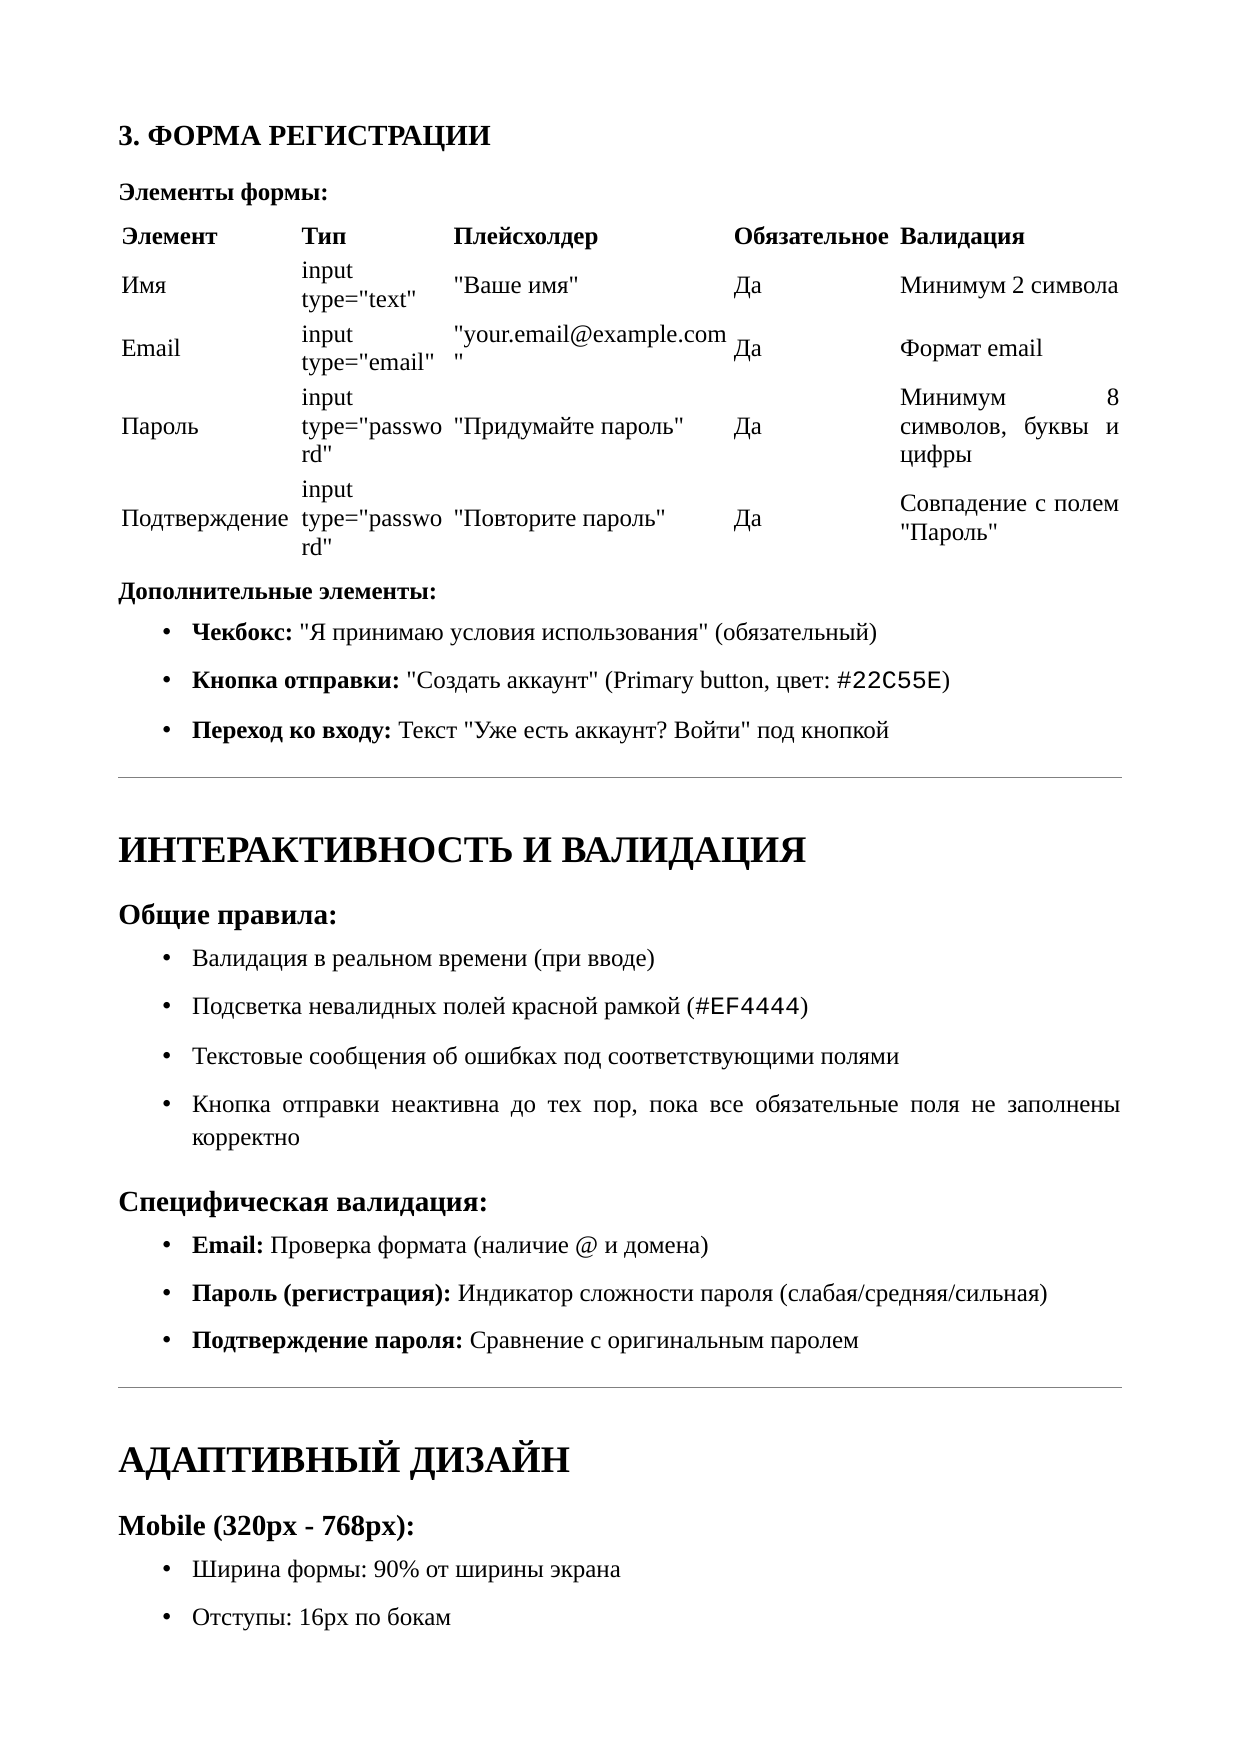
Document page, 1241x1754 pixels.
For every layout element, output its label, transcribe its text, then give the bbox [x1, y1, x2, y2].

table_cell Минимум 8 символов, буквы и цифры [897, 379, 1122, 471]
table_cell Да [731, 379, 897, 471]
table_cell input type="email" [299, 316, 450, 379]
list Текстовые сообщения об ошибках под соответствующими полями [162, 1041, 1122, 1070]
table_cell Пароль [118, 379, 298, 471]
list Пароль (регистрация): Индикатор сложности пароля (слабая/средняя/сильная) [162, 1278, 1122, 1306]
table_cell "Придумайте пароль" [450, 379, 731, 471]
list Кнопка отправки: "Создать аккаунт" (Primary button, цвет: #22C55E) [162, 665, 1122, 696]
subtitle Общие правила: [118, 897, 1122, 931]
list Кнопка отправки неактивна до тех пор, пока все обязательные поля не заполнены корректно [162, 1089, 1122, 1151]
list Подсветка невалидных полей красной рамкой (#EF4444) [162, 991, 1122, 1022]
subtitle Дополнительные элементы: [118, 576, 1122, 604]
table_cell Минимум 2 символа [897, 253, 1122, 316]
list Email: Проверка формата (наличие @ и домена) [162, 1230, 1122, 1259]
list Валидация в реальном времени (при вводе) [162, 943, 1122, 972]
list Чекбокс: "Я принимаю условия использования" (обязательный) [162, 617, 1122, 646]
list Отступы: 16px по бокам [162, 1602, 1122, 1630]
table_cell Имя [118, 253, 298, 316]
table_header Элемент [118, 218, 298, 252]
table_cell Да [731, 253, 897, 316]
table_cell Да [731, 316, 897, 379]
table_header Обязательное [731, 218, 897, 252]
subtitle Элементы формы: [118, 177, 1122, 205]
table_cell input type="password" [299, 471, 450, 563]
table_cell "Повторите пароль" [450, 471, 731, 563]
subtitle Mobile (320px - 768px): [118, 1508, 1122, 1542]
table_cell "Ваше имя" [450, 253, 731, 316]
table_header Плейсхолдер [450, 218, 731, 252]
table_cell Да [731, 471, 897, 563]
table_cell "your.email@example.com" [450, 316, 731, 379]
table_cell Совпадение с полем "Пароль" [897, 471, 1122, 563]
subtitle 3. ФОРМА РЕГИСТРАЦИИ [118, 118, 1122, 152]
table_cell input type="password" [299, 379, 450, 471]
subtitle Специфическая валидация: [118, 1184, 1122, 1217]
list Ширина формы: 90% от ширины экрана [162, 1554, 1122, 1583]
list Переход ко входу: Текст "Уже есть аккаунт? Войти" под кнопкой [162, 715, 1122, 743]
table_cell input type="text" [299, 253, 450, 316]
table_header Тип [299, 218, 450, 252]
list Подтверждение пароля: Сравнение с оригинальным паролем [162, 1325, 1122, 1354]
subtitle ИНТЕРАКТИВНОСТЬ И ВАЛИДАЦИЯ [118, 827, 1122, 870]
subtitle АДАПТИВНЫЙ ДИЗАЙН [118, 1438, 1122, 1481]
table_cell Подтверждение [118, 471, 298, 563]
table_cell Формат email [897, 316, 1122, 379]
table_cell Email [118, 316, 298, 379]
table_header Валидация [897, 218, 1122, 252]
